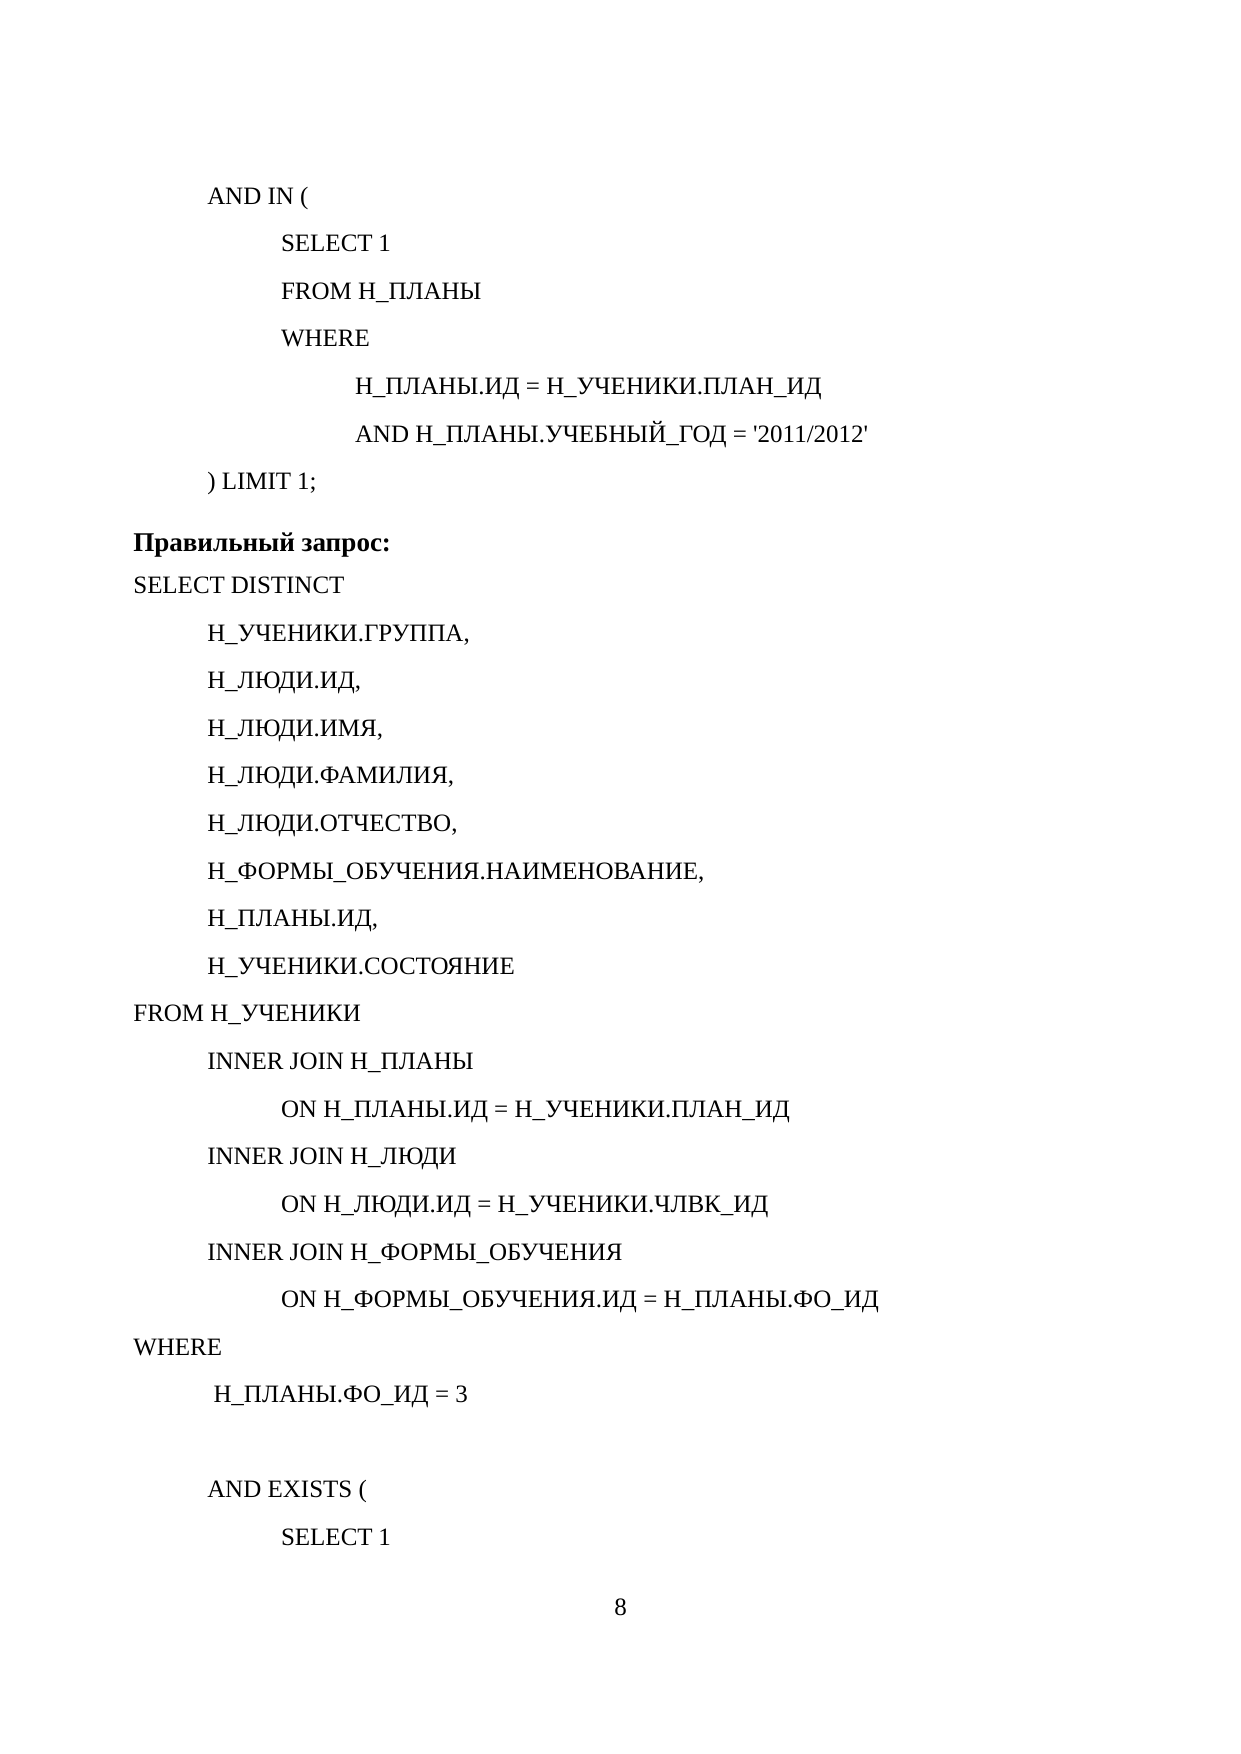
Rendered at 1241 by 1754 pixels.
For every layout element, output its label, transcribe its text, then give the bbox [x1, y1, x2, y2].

text Н_ФОРМЫ_ОБУЧЕНИЯ.НАИМЕНОВАНИЕ, [133, 856, 1107, 884]
text Н_УЧЕНИКИ.СОСТОЯНИЕ [133, 951, 1107, 980]
text ON Н_ФОРМЫ_ОБУЧЕНИЯ.ИД = Н_ПЛАНЫ.ФО_ИД [133, 1284, 1107, 1313]
text INNER JOIN Н_ФОРМЫ_ОБУЧЕНИЯ [133, 1237, 1107, 1265]
text Н_ЛЮДИ.ФАМИЛИЯ, [133, 761, 1107, 789]
text Н_ПЛАНЫ.ИД = Н_УЧЕНИКИ.ПЛАН_ИД [133, 371, 1107, 400]
text SELECT 1 [133, 1522, 1107, 1551]
text AND EXISTS ( [133, 1474, 1107, 1503]
text Н_ПЛАНЫ.ИД, [133, 903, 1107, 932]
text Н_ЛЮДИ.ИД, [133, 665, 1107, 694]
text AND IN ( [133, 181, 1107, 209]
text INNER JOIN Н_ЛЮДИ [133, 1141, 1107, 1170]
text SELECT DISTINCT [133, 570, 1107, 599]
text ) LIMIT 1; [133, 466, 1107, 495]
text WHERE [133, 323, 1107, 352]
text INNER JOIN Н_ПЛАНЫ [133, 1046, 1107, 1075]
text ON Н_ЛЮДИ.ИД = Н_УЧЕНИКИ.ЧЛВК_ИД [133, 1189, 1107, 1218]
text ON Н_ПЛАНЫ.ИД = Н_УЧЕНИКИ.ПЛАН_ИД [133, 1094, 1107, 1122]
text SELECT 1 [133, 228, 1107, 257]
text WHERE [133, 1332, 1107, 1361]
text Н_ЛЮДИ.ИМЯ, [133, 713, 1107, 742]
subtitle Правильный запрос: [133, 526, 1107, 558]
text AND Н_ПЛАНЫ.УЧЕБНЫЙ_ГОД = '2011/2012' [133, 419, 1107, 447]
text Н_ПЛАНЫ.ФО_ИД = 3 [133, 1379, 1107, 1408]
text Н_УЧЕНИКИ.ГРУППА, [133, 618, 1107, 646]
text Н_ЛЮДИ.ОТЧЕСТВО, [133, 808, 1107, 837]
text FROM Н_УЧЕНИКИ [133, 998, 1107, 1027]
text FROM Н_ПЛАНЫ [133, 276, 1107, 305]
